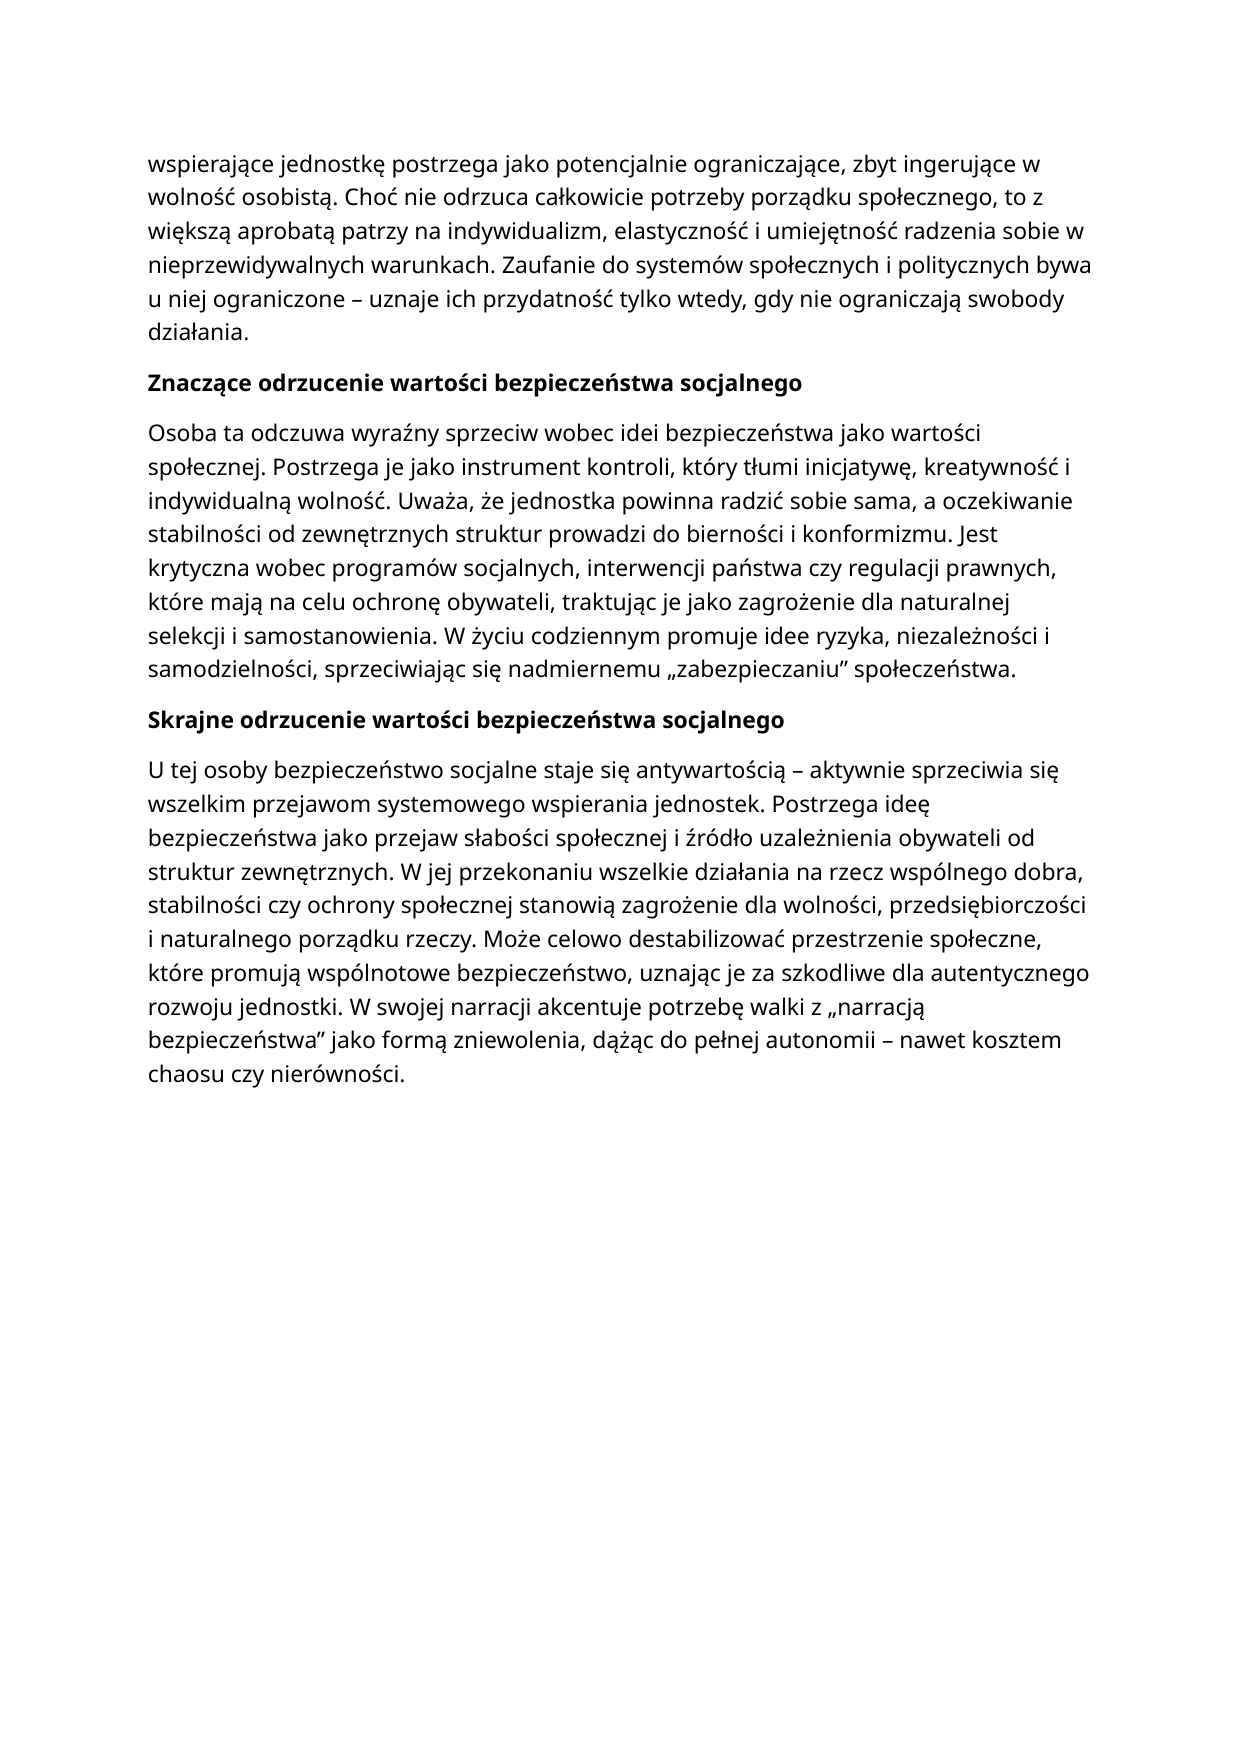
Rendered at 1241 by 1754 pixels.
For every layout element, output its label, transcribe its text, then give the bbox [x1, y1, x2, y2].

text wspierające jednostkę postrzega jako potencjalnie ograniczające, zbyt ingerujące w wolność osobistą. Choć nie odrzuca całkowicie potrzeby porządku społecznego, to z większą aprobatą patrzy na indywidualizm, elastyczność i umiejętność radzenia sobie w nieprzewidywalnych warunkach. Zaufanie do systemów społecznych i politycznych bywa u niej ograniczone – uznaje ich przydatność tylko wtedy, gdy nie ograniczają swobody działania. [148, 148, 1093, 348]
text U tej osoby bezpieczeństwo socjalne staje się antywartością – aktywnie sprzeciwia się wszelkim przejawom systemowego wspierania jednostek. Postrzega ideę bezpieczeństwa jako przejaw słabości społecznej i źródło uzależnienia obywateli od struktur zewnętrznych. W jej przekonaniu wszelkie działania na rzecz wspólnego dobra, stabilności czy ochrony społecznej stanowią zagrożenie dla wolności, przedsiębiorczości i naturalnego porządku rzeczy. Może celowo destabilizować przestrzenie społeczne, które promują wspólnotowe bezpieczeństwo, uznając je za szkodliwe dla autentycznego rozwoju jednostki. W swojej narracji akcentuje potrzebę walki z „narracją bezpieczeństwa” jako formą zniewolenia, dążąc do pełnej autonomii – nawet kosztem chaosu czy nierówności. [148, 754, 1093, 1089]
text Skrajne odrzucenie wartości bezpieczeństwa socjalnego [148, 704, 1093, 735]
text Znaczące odrzucenie wartości bezpieczeństwa socjalnego [148, 367, 1093, 398]
text Osoba ta odczuwa wyraźny sprzeciw wobec idei bezpieczeństwa jako wartości społecznej. Postrzega je jako instrument kontroli, który tłumi inicjatywę, kreatywność i indywidualną wolność. Uważa, że jednostka powinna radzić sobie sama, a oczekiwanie stabilności od zewnętrznych struktur prowadzi do bierności i konformizmu. Jest krytyczna wobec programów socjalnych, interwencji państwa czy regulacji prawnych, które mają na celu ochronę obywateli, traktując je jako zagrożenie dla naturalnej selekcji i samostanowienia. W życiu codziennym promuje idee ryzyka, niezależności i samodzielności, sprzeciwiając się nadmiernemu „zabezpieczaniu” społeczeństwa. [148, 417, 1093, 685]
